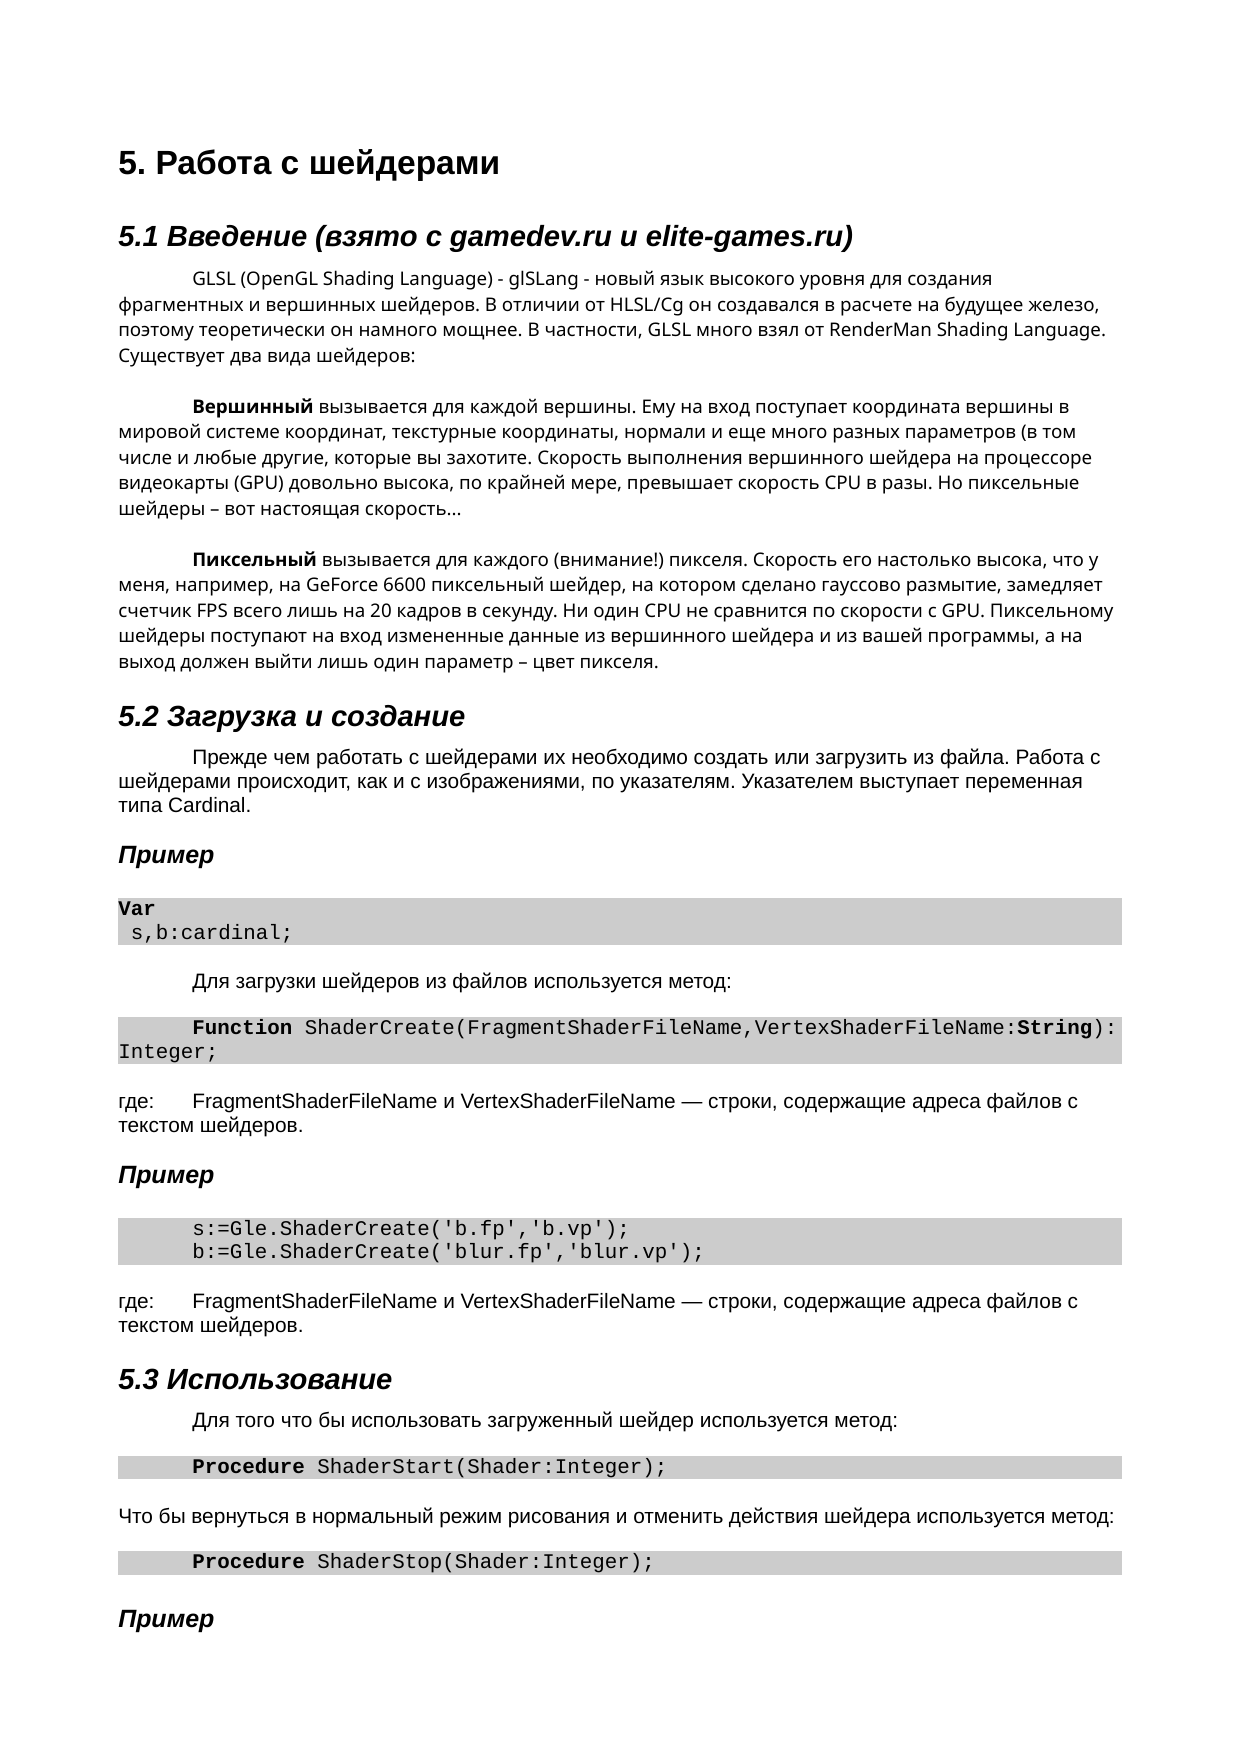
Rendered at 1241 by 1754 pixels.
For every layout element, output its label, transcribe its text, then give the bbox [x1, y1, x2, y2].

text Вершинный вызывается для каждой вершины. Ему на вход поступает координата вершины в мировой системе координат, текстурные координаты, нормали и еще много разных параметров (в том числе и любые другие, которые вы захотите. Скорость выполнения вершинного шейдера на процессоре видеокарты (GPU) довольно высока, по крайней мере, превышает скорость CPU в разы. Но пиксельные шейдеры – вот настоящая скорость... Пиксельный вызывается для каждого (внимание!) пикселя. Скорость его настолько высока, что у меня, например, на GeForce 6600 пиксельный шейдер, на котором сделано гауссово размытие, замедляет счетчик FPS всего лишь на 20 кадров в секунду. Ни один CPU не сравнится по скорости с GPU. Пиксельному шейдеры поступают на вход измененные данные из вершинного шейдера и из вашей программы, а на выход должен выйти лишь один параметр – цвет пикселя. [118, 393, 1122, 674]
text b:=Gle.ShaderCreate('blur.fp','blur.vp'); [118, 1241, 1122, 1265]
text где: FragmentShaderFileName и VertexShaderFileName — строки, содержащие адреса файлов с текстом шейдеров. [118, 1289, 1122, 1337]
text Procedure ShaderStop(Shader:Integer); [118, 1551, 1122, 1575]
text s,b:cardinal; [118, 922, 1122, 945]
text Прежде чем работать с шейдерами их необходимо создать или загрузить из файла. Работа с шейдерами происходит, как и с изображениями, по указателям. Указателем выступает переменная типа Cardinal. [118, 745, 1122, 817]
text Пример [118, 1604, 1122, 1633]
subtitle 5.2 Загрузка и создание [118, 699, 1122, 732]
text Function ShaderCreate(FragmentShaderFileName,VertexShaderFileName:String): Integer; [118, 1017, 1122, 1064]
text Для того что бы использовать загруженный шейдер используется метод: [118, 1408, 1122, 1432]
subtitle 5.3 Использование [118, 1362, 1122, 1396]
text GLSL (OpenGL Shading Language) - glSLang - новый язык высокого уровня для создания фрагментных и вершинных шейдеров. В отличии от HLSL/Cg он создавался в расчете на будущее железо, поэтому теоретически он намного мощнее. В частности, GLSL много взял от RenderMan Shading Language. Существует два вида шейдеров: [118, 265, 1122, 367]
text Пример [118, 841, 1122, 869]
subtitle 5. Работа с шейдерами [118, 143, 1122, 182]
text Var [118, 898, 1122, 922]
text Procedure ShaderStart(Shader:Integer); [118, 1456, 1122, 1479]
text Для загрузки шейдеров из файлов используется метод: [118, 969, 1122, 993]
text где: FragmentShaderFileName и VertexShaderFileName — строки, содержащие адреса файлов с текстом шейдеров. [118, 1088, 1122, 1136]
text Пример [118, 1160, 1122, 1189]
text Что бы вернуться в нормальный режим рисования и отменить действия шейдера используется метод: [118, 1503, 1122, 1527]
subtitle 5.1 Введение (взято с gamedev.ru и elite-games.ru) [118, 219, 1122, 253]
text s:=Gle.ShaderCreate('b.fp','b.vp'); [118, 1218, 1122, 1241]
